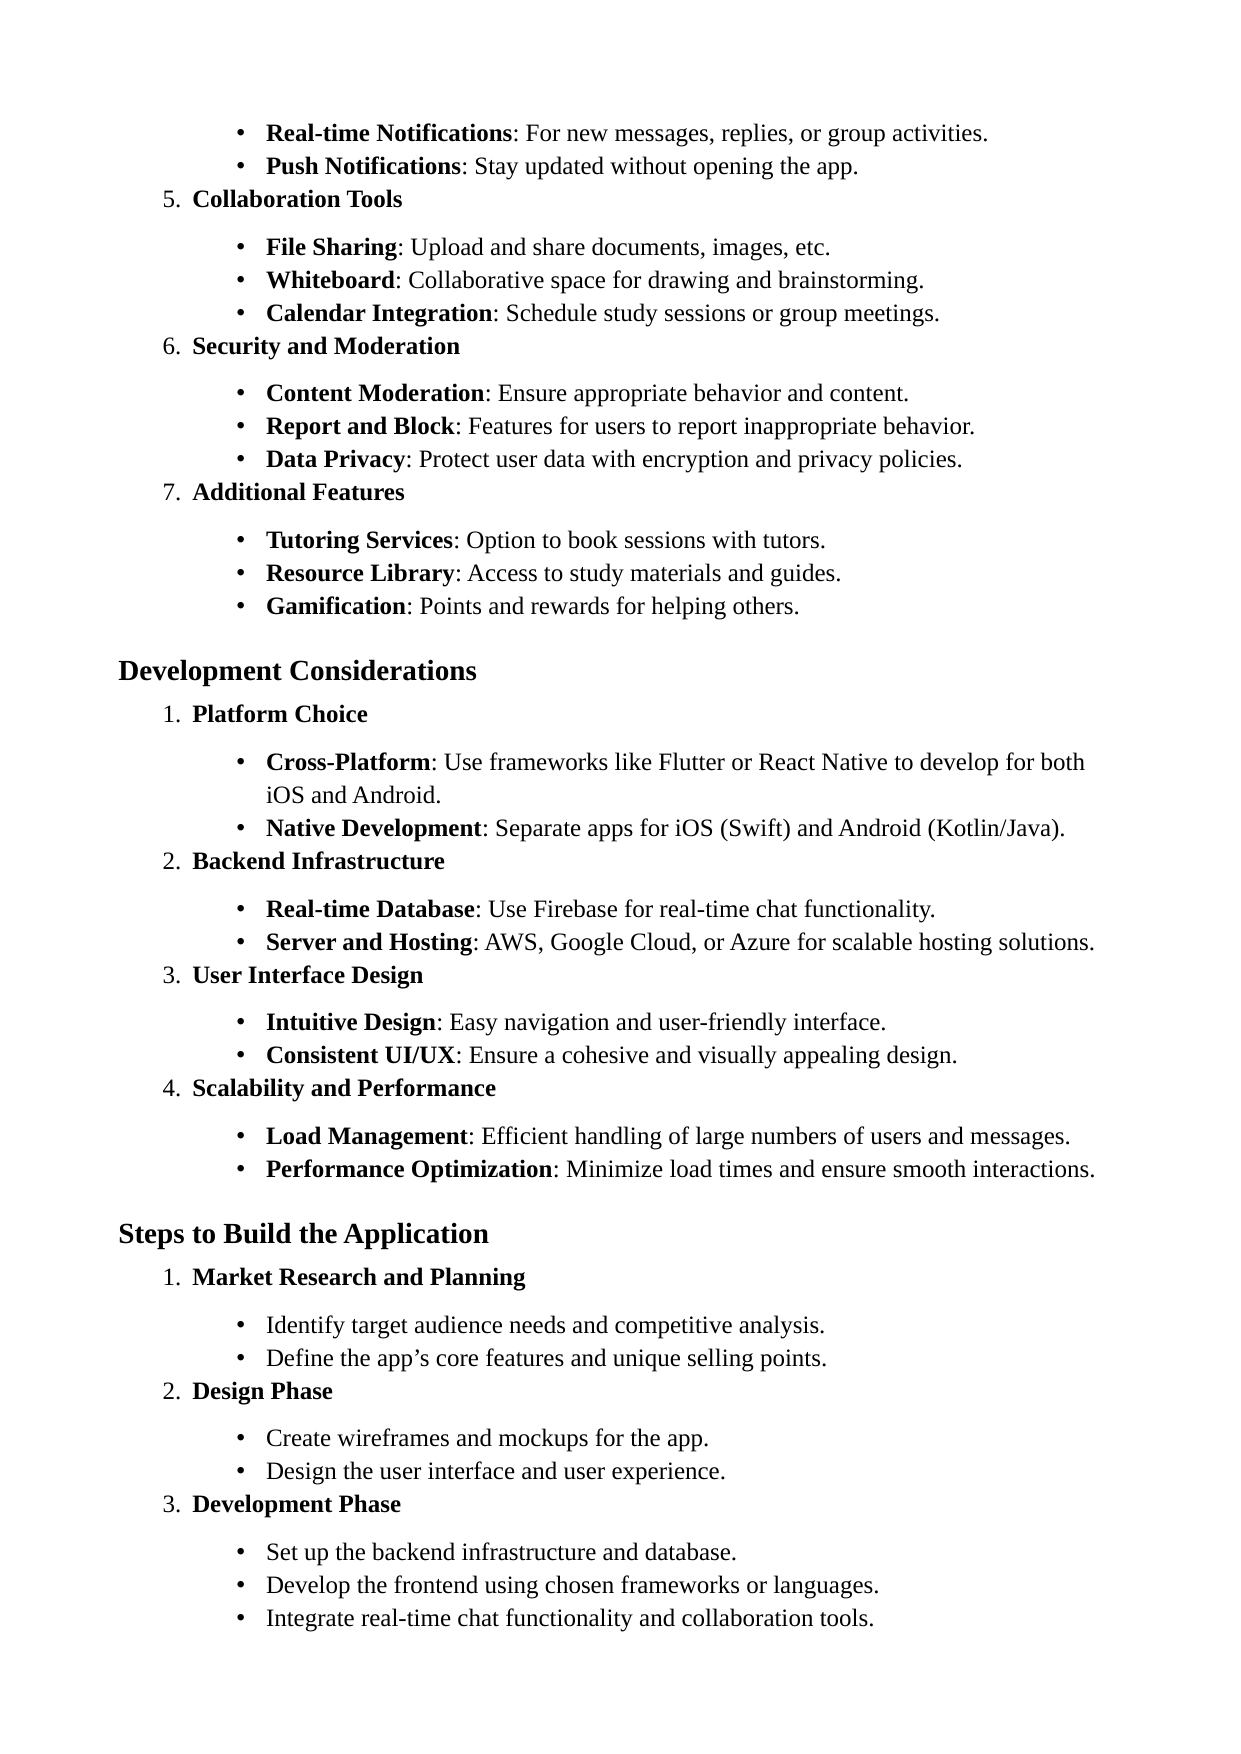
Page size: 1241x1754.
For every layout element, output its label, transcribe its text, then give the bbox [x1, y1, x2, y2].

list Define the app’s core features and unique selling points. [236, 1343, 1122, 1372]
list Server and Hosting: AWS, Google Cloud, or Azure for scalable hosting solutions. [236, 927, 1122, 955]
list Scalability and Performance [162, 1073, 1122, 1102]
list Tutoring Services: Option to book sessions with tutors. [236, 525, 1122, 554]
list Native Development: Separate apps for iOS (Swift) and Android (Kotlin/Java). [236, 813, 1122, 842]
list Report and Block: Features for users to report inappropriate behavior. [236, 411, 1122, 440]
list Integrate real-time chat functionality and collaboration tools. [236, 1603, 1122, 1632]
list Load Management: Efficient handling of large numbers of users and messages. [236, 1121, 1122, 1150]
list Real-time Database: Use Firebase for real-time chat functionality. [236, 894, 1122, 922]
list Identify target audience needs and competitive analysis. [236, 1310, 1122, 1338]
subtitle Development Considerations [118, 653, 1122, 687]
list Real-time Notifications: For new messages, replies, or group activities. [236, 118, 1122, 147]
list Additional Features [162, 477, 1122, 506]
list Development Phase [162, 1489, 1122, 1518]
list Market Research and Planning [162, 1262, 1122, 1291]
list User Interface Design [162, 960, 1122, 988]
list Develop the frontend using chosen frameworks or languages. [236, 1570, 1122, 1599]
list File Sharing: Upload and share documents, images, etc. [236, 232, 1122, 261]
list Security and Moderation [162, 331, 1122, 359]
list Design the user interface and user experience. [236, 1456, 1122, 1485]
list Gamification: Points and rewards for helping others. [236, 591, 1122, 620]
list Intuitive Design: Easy navigation and user-friendly interface. [236, 1007, 1122, 1036]
list Performance Optimization: Minimize load times and ensure smooth interactions. [236, 1154, 1122, 1183]
list Push Notifications: Stay updated without opening the app. [236, 151, 1122, 180]
list Resource Library: Access to study materials and guides. [236, 558, 1122, 587]
list Data Privacy: Protect user data with encryption and privacy policies. [236, 444, 1122, 473]
list Consistent UI/UX: Ensure a cohesive and visually appealing design. [236, 1040, 1122, 1069]
list Content Moderation: Ensure appropriate behavior and content. [236, 378, 1122, 407]
list Set up the backend infrastructure and database. [236, 1537, 1122, 1566]
list Cross-Platform: Use frameworks like Flutter or React Native to develop for both iOS and Android. [236, 747, 1122, 809]
list Create wireframes and mockups for the app. [236, 1423, 1122, 1452]
list Calendar Integration: Schedule study sessions or group meetings. [236, 298, 1122, 327]
list Backend Infrastructure [162, 846, 1122, 875]
subtitle Steps to Build the Application [118, 1216, 1122, 1250]
list Whiteboard: Collaborative space for drawing and brainstorming. [236, 265, 1122, 293]
list Collaboration Tools [162, 184, 1122, 213]
list Platform Choice [162, 699, 1122, 728]
list Design Phase [162, 1376, 1122, 1404]
